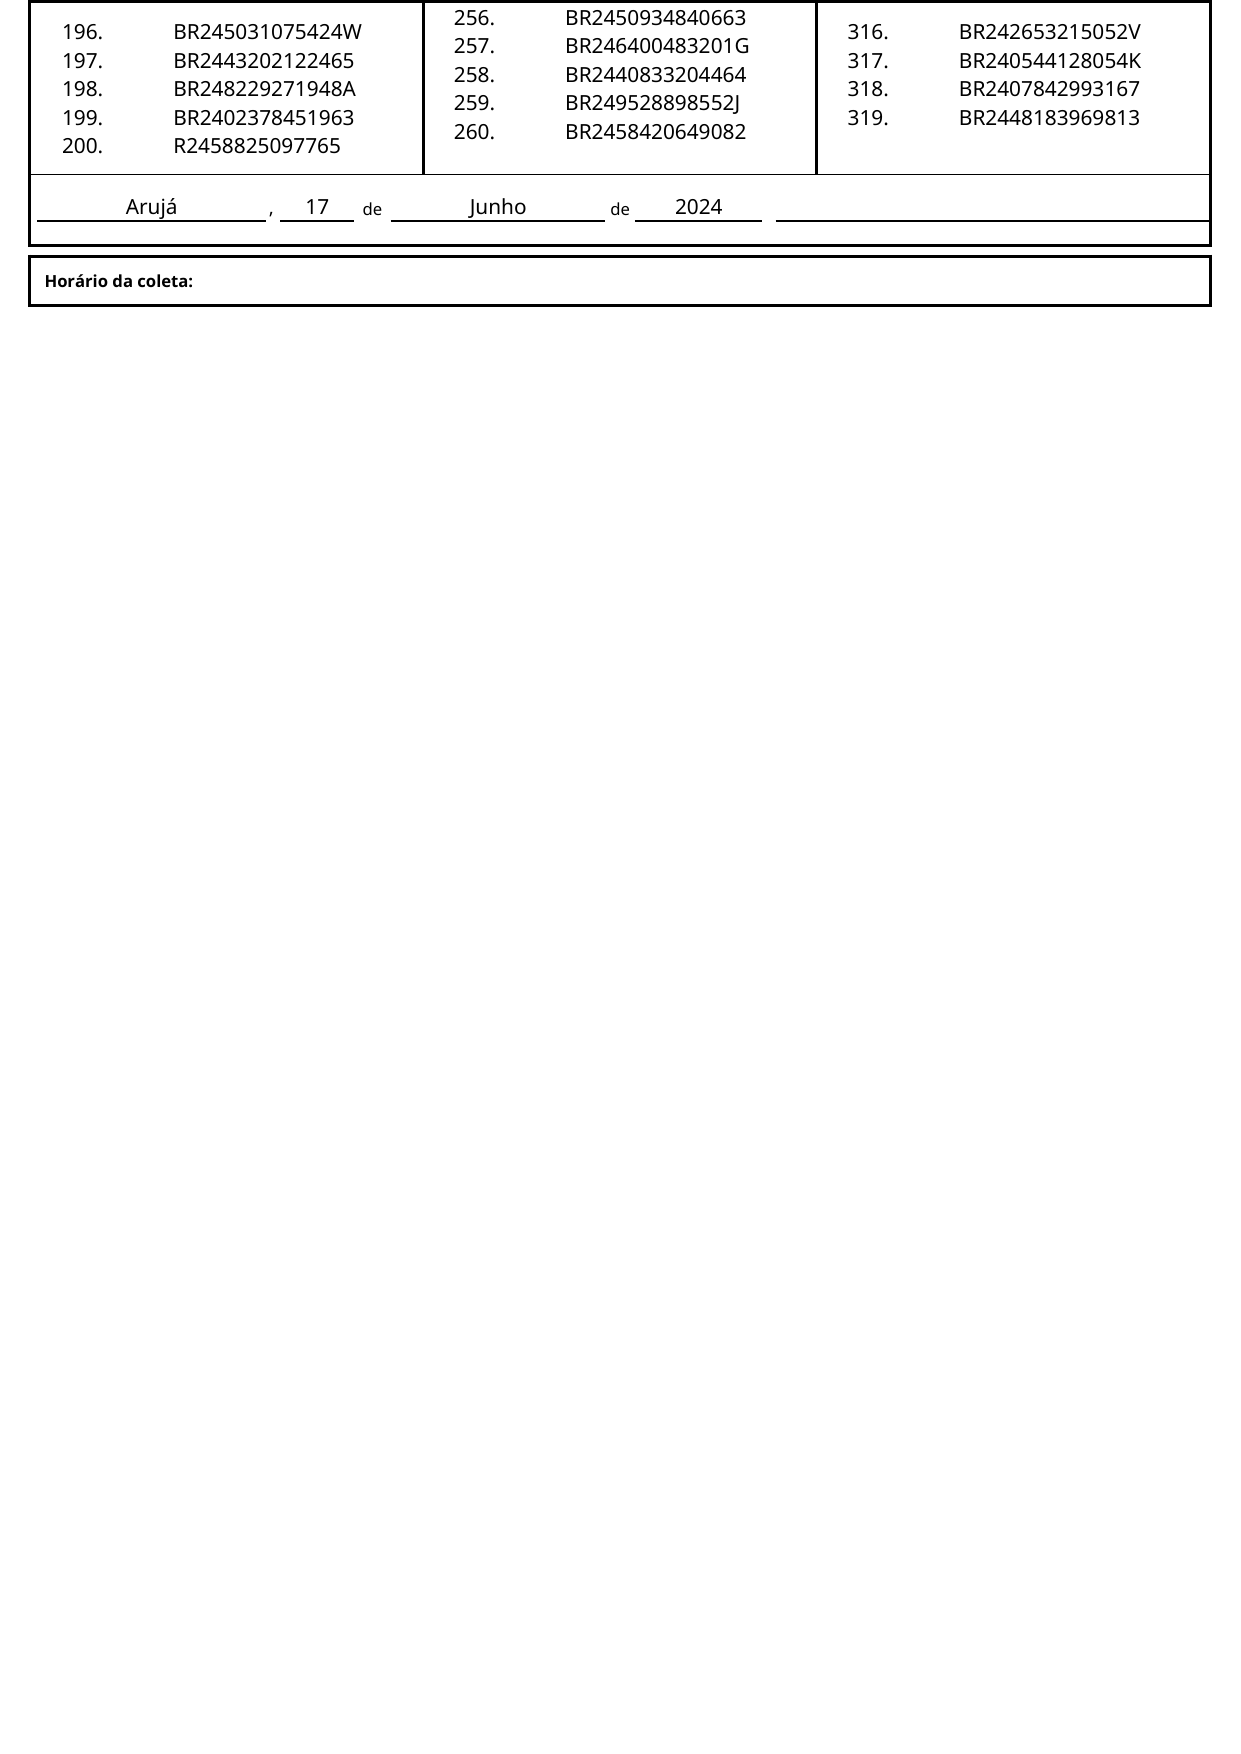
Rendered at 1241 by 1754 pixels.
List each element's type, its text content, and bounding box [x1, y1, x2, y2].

table_cell [605, 220, 635, 244]
table_cell [776, 222, 1209, 244]
table_cell 9616285822 BR2446615808862 BR245923023991C BR2472003874334 BR244401486660Y BR249405867654S BR248124434148N BR2473697224041 BR2476286202807 BR2426186769933 BR242113691024Y R248273065616K BR246104376150N BR249231900379P BR2439178805342 BR244293353479H BR246233532677F BR2436961049528 BR248261242911R BR241941450285B BR2446477250576 BR247292731691B BR2469439319067 BR248993342826E BR241559615073D BR2487200325975 BR245043565608G BR249208680151X BR240501067845T BR248804483452U BR2456536190324 BR2438201983361 BR2458828485161 BR244551841257I BR2453718410554 BR2427494137444 BR244416041512D BR2475460445541 BR241036485636F BR246048392525E BR242538941430D BR249233885908G BR248037474965R BR2448167945580 BR241755961318V BR2429369174136 BR240413505973N BR2451797958941 BR246763779181Y BR245714526899B BR242306319435E BR248169873142I BR240138282475G BR249548085827C BR2489858136627 BR2445783015031 BR2458143054121 BR241677836833X BR245671493663W BR248006397967Q BR242419554121H BR2447035978641 273973172N 091174422J BR246356932720F BR2495405656378 BR2466951127653 BR244703242457T BR245457438093O BR2422584882311 BR247838552078J BR244128255315K BR2457519610966 BR2450465859854 BR2454812390102 BR248953897829G BR2411693678208 BR241501470837A BR247354250044X BR2402672413540 BR243765286622G BR245884394125O BR246131928639X BR243613825565F BR2456943361917 BR243586855692G BR2409127787273 BR249370529852K BR2427240210907 BR2407645613331 BR246902226577B BR2462664302965 BR2446682224111 BR2402655670394 BR243996001575T BR241388360821W BR244548617133E BR247329927361B BR245970814898X BR240944438788P BR242493218332J BR2450934840663 BR246400483201G BR2440833204464 BR249528898552J BR2458420649082 [425, 3, 815, 174]
table_cell 2024 [635, 175, 762, 220]
table_cell [266, 220, 280, 244]
table_cell Horário da coleta: [31, 258, 1209, 304]
table_cell [776, 175, 1209, 220]
table_cell [354, 220, 391, 244]
table_cell [635, 222, 762, 244]
table_cell [31, 175, 37, 220]
table_cell , [266, 175, 280, 220]
table_cell [31, 220, 37, 244]
table_cell [762, 175, 776, 244]
table_cell Arujá [37, 175, 266, 220]
table_cell 45256375986X R2455883790399 BR2410207555878 BR242323860367S BR243452835148B BR243083263339D BR2457600863445 BR247788599571L BR244185566716A BR248274326315M BR2474050795676 BR248252843402L BR249264905569U BR247160212764S BR240861569199P BR246457115457J R2478266736738 BR248961192166V BR249850757877T BR249109595885Y R246314340778A BR240289463625B BR2436297523888 BR241235827569R BR249771251718Y BR247128678525Z BR2469957128009 BR244493512841N BR240617111979K BR2446627698333 BR245146484290W BR2430557444263 BR247616397991R BR243548872150M BR246879680649K 6674867643T BR246123281250C BR242527828142F BR2473487563876 BR241493382696I BR243023229632D BR244223253163L BR240740895951Q BR248615495042M BR2400037196872 BR2469728956010 BR2460081713903 301732142J 242899536048I BR2457339206461 BR2421050788134 BR2496970065172 BR240301458168C BR241821572549L BR2458582158569 BR2428544371579 BR246989266169Z BR2488247289005 BR240238203445G BR245385723479S BR2407932695190 BR246902066879H BR2421535315929 BR243249113439E BR2476915348580 BR240861584223K BR2480639379781 BR242110070991G BR246935683428C BR240773107409E BR248846923094B R2445024125537 BR240181084909H BR2405142097620 BR248793492012V BR243582958932S R249555401800C R242694860341Q BR242785775498B BR2473858840752 BR2459813313303 BR2489263590838 BR2429329572114 BR243945966659L BR248412553817I BR243447451082E BR2401903499919 BR241300923368E BR246222919285H BR248900427765C BR247814375014A BR247407231832H BR2488978716480 BR2441397336629 BR249080261439G BR248664977068F BR2489253259143 BR245557268517X BR240230212624I BR247107805694E BR244032679588S BR246473852037W BR245031075424W BR2443202122465 BR248229271948A BR2402378451963 R2458825097765 [31, 3, 422, 174]
table_cell [391, 222, 605, 244]
table_cell [280, 222, 354, 244]
table_cell [37, 222, 266, 244]
table_cell [30, 247, 1058, 254]
table_cell de [605, 175, 635, 220]
table_cell Junho [391, 175, 605, 220]
table_cell 17 [280, 175, 354, 220]
table_cell [1058, 247, 1211, 254]
table_cell de [354, 175, 391, 220]
table_cell BR248620625784R BR242306044374E BR243876184769I BR247292181740F BR2401564579497 BR247523884675L BR240693032463Z BR2435824405769 BR242555365650J BR2449624622713 BR241859962338T BR2437402353295 BR2452296146692 BR248528806052Y BR248525196726A BR244864316273M BR2400389139434 BR2479673672951 BR243008355754I BR240018899839Z BR243513739146Z BR246551394158M BR243264238804S BR245937996363K BR244058947420X BR245822909435M BR2422813041062 BR241974802362D BR243791047080Y BR248303263797J BR243573396381S BR240891023760Y BR2401970514479 BR244579743906C BR243967271443H BR248046491485I BR244689204797H BR240148547933M BR2415856977155 BR246492047309Z BR246596051379G BR2494421730064 BR248272151318Z BR240742522722V BR247565139115V BR243189529255O BR247660619642E BR248079198501F BR246750783843I BR2445843198243 BR241952822979D BR2435672536501 BR244611344075H BR243738361183Z BR2465400341910 BR247633845630K BR240364331698D BR2438845908627 BR242566832768T BR2466456193794 BR2479870534682 BR2477128277115 BR249506565831U BR242004995012J BR2402894235963 BR247448854767W BR249847689832H BR247546092548S BR243659881422Q BR244337282800R BR242867890963X BR2492696258382 BR247509398732U BR244665309399C BR244313826359Q BR245458311446P BR2413454185729 BR241782556364Y BR2460828739424 BR245211263573A BR2422916106634 BR243563698914H BR2433118508528 BR243410979060P BR248103347672C BR2440501207491 BR2427738446220 BR240893520102C BR241028948454E BR242977932876I BR240810360947K BR247006703466H BR2493437756516 BR242265619265Y BR240930399491Z BR246515138837P BR249950317533Z BR242268320578Q BR2429453166252 BR2482821423940 BR2426344881815 BR47875951588W BR242653215052V BR240544128054K BR2407842993167 BR2448183969813 [818, 3, 1209, 174]
